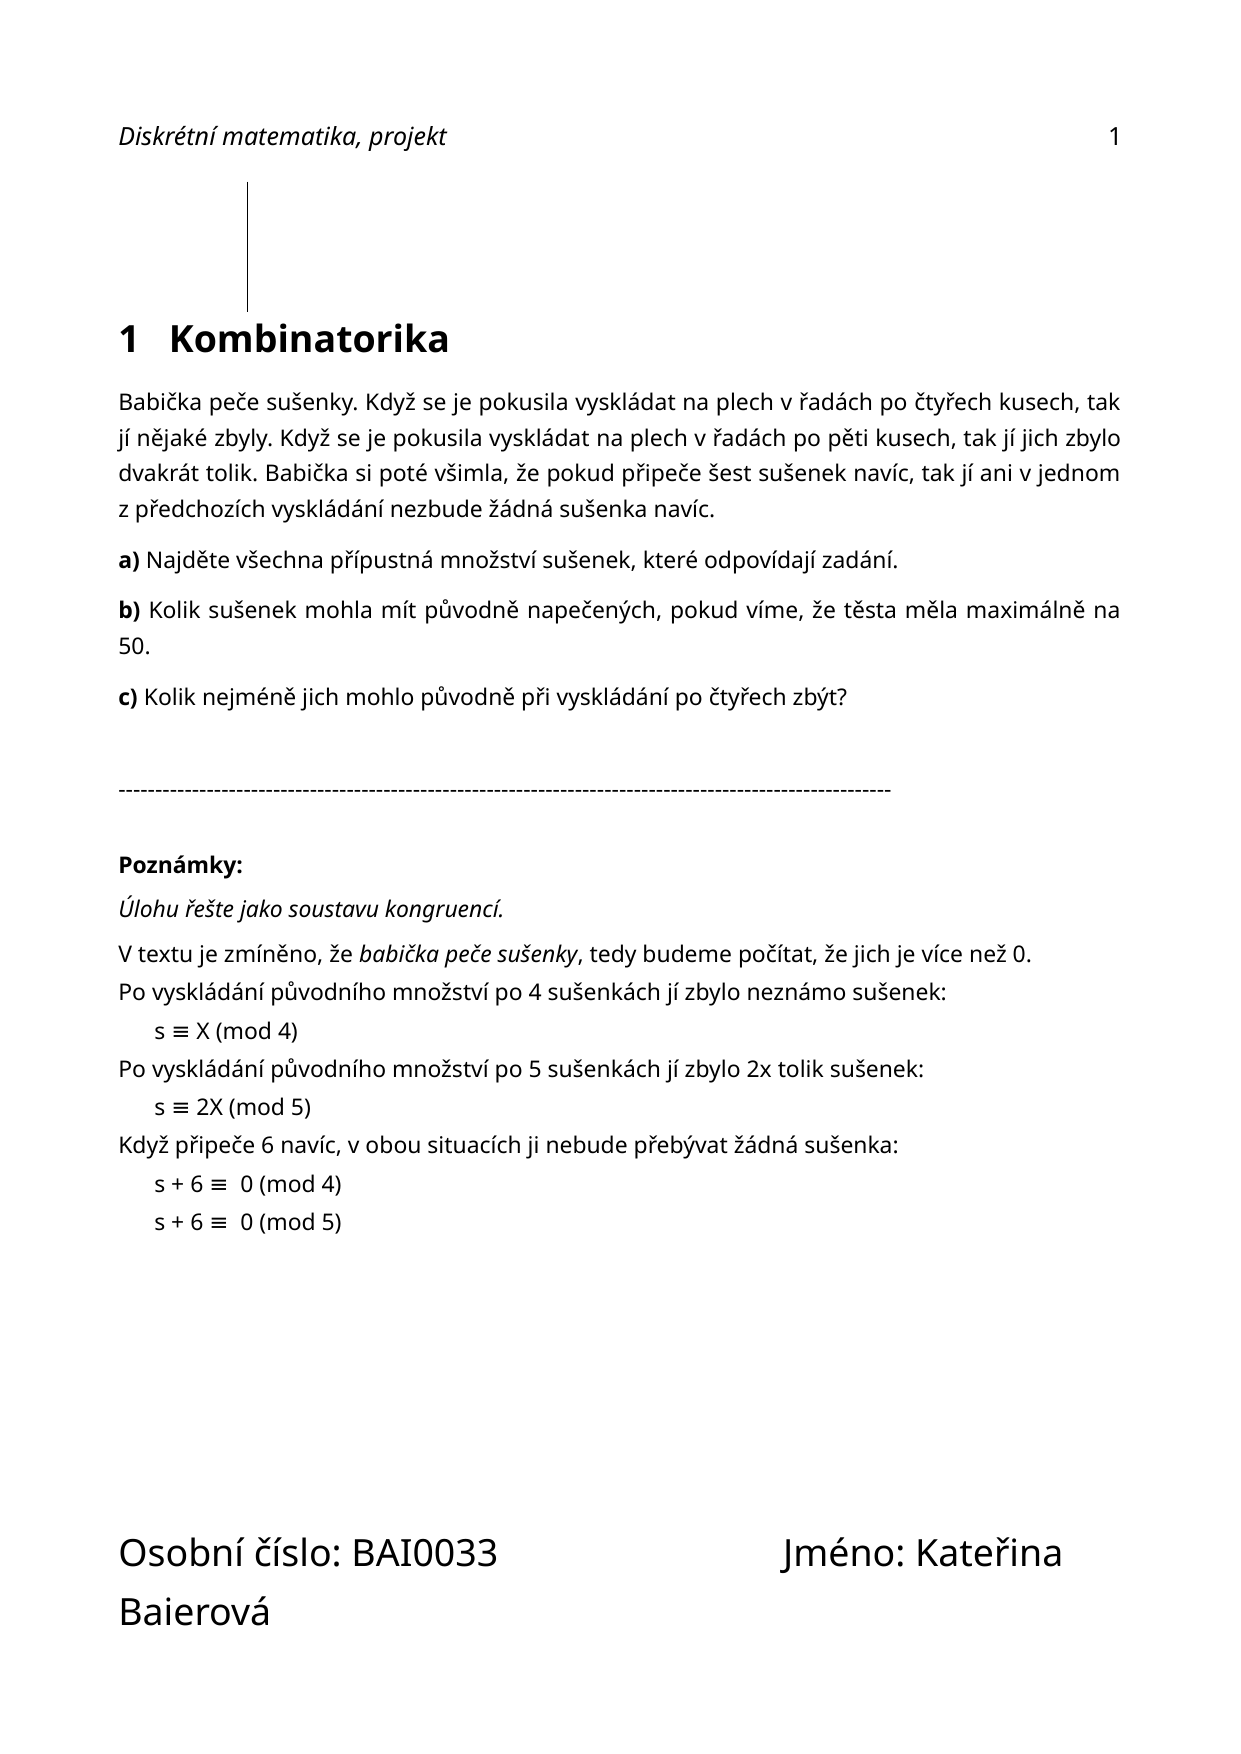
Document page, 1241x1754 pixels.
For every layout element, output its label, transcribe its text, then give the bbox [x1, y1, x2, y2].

text Úlohu řešte jako soustavu kongruencí. [118, 893, 1122, 924]
text Poznámky: [118, 855, 1122, 879]
text c) Kolik nejméně jich mohlo původně při vyskládání po čtyřech zbýt? [118, 681, 1122, 712]
text s ≡ X (mod 4) [118, 1020, 1122, 1044]
table_cell [118, 182, 247, 312]
text --------------------------------------------------------------------------------------------------------- [118, 778, 1122, 802]
text s + 6 ≡ 0 (mod 4) [118, 1173, 1122, 1197]
table_cell [248, 182, 513, 312]
text Babička peče sušenky. Když se je pokusila vyskládat na plech v řadách po čtyřech kusech, tak jí nějaké zbyly. Když se je pokusila vyskládat na plech v řadách po pěti kusech, tak jí jich zbylo dvakrát tolik. Babička si poté všimla, že pokud připeče šest sušenek navíc, tak jí ani v jednom z předchozích vyskládání nezbude žádná sušenka navíc. [118, 386, 1122, 524]
text V textu je zmíněno, že babička peče sušenky, tedy budeme počítat, že jich je více než 0. [118, 944, 1122, 967]
text a) Najděte všechna přı́pustná množství sušenek, které odpovídají zadání. [118, 544, 1122, 575]
text s ≡ 2X (mod 5) [118, 1097, 1122, 1120]
text Po vyskládání původního množství po 4 sušenkách jí zbylo neznámo sušenek: [118, 982, 1122, 1006]
text b) Kolik sušenek mohla mít původně napečených, pokud víme, že těsta měla maximálně na 50. [118, 594, 1122, 662]
text 1 Kombinatorika [118, 312, 1122, 363]
text Když připeče 6 navíc, v obou situacích ji nebude přebývat žádná sušenka: [118, 1135, 1122, 1158]
text s + 6 ≡ 0 (mod 5) [118, 1211, 1122, 1235]
text Po vyskládání původního množství po 5 sušenkách jí zbylo 2x tolik sušenek: [118, 1058, 1122, 1082]
